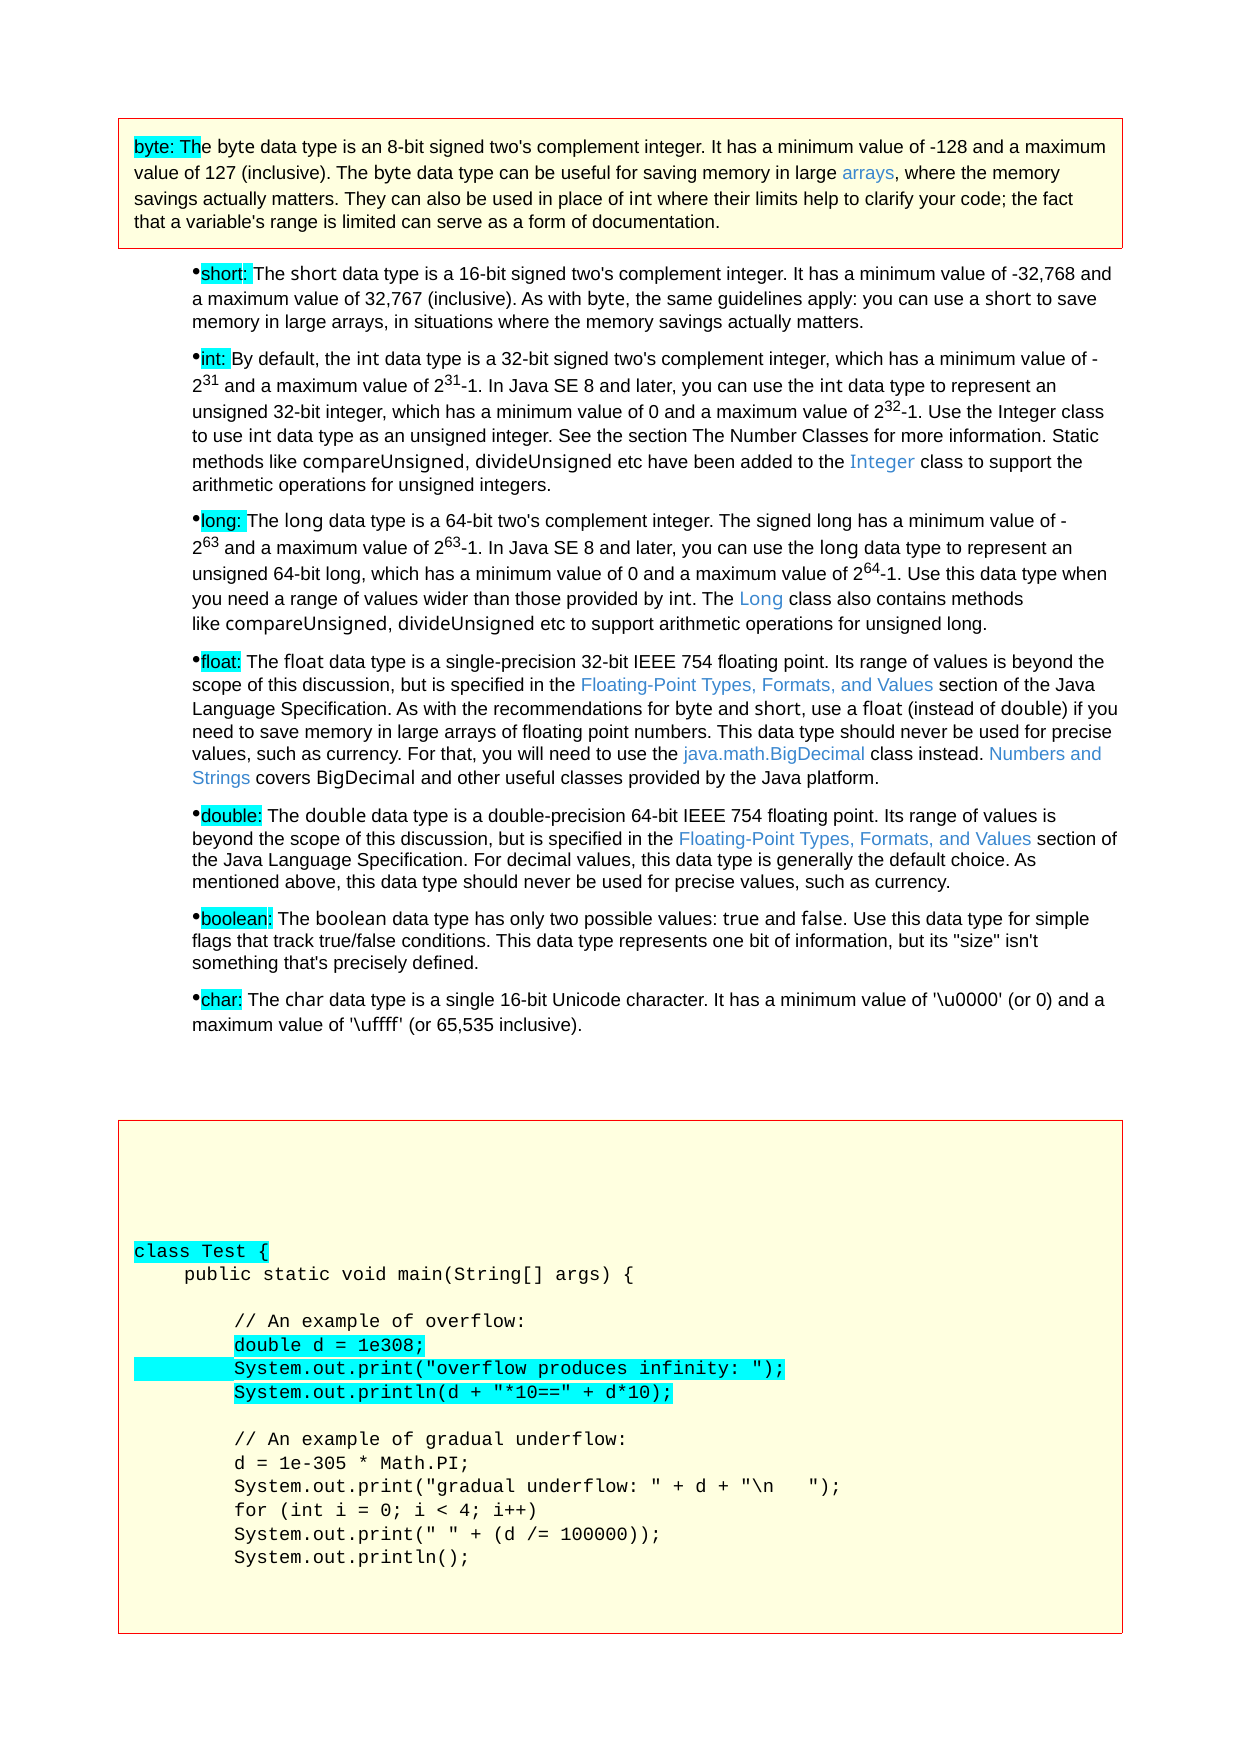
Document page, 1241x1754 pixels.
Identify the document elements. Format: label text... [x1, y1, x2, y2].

text byte: The byte data type is an 8-bit signed two's complement integer. It has a minimum value of -128 and a maximum value of 127 (inclusive). The byte data type can be useful for saving memory in large arrays, where the memory savings actually matters. They can also be used in place of int where their limits help to clarify your code; the fact that a variable's range is limited can serve as a form of documentation. [119, 119, 1122, 248]
list boolean: The boolean data type has only two possible values: true and false. Use this data type for simple flags that track true/false conditions. This data type represents one bit of information, but its "size" isn't something that's precisely defined. [118, 905, 1122, 973]
text System.out.println(); [119, 1531, 1122, 1554]
list double: The double data type is a double-precision 64-bit IEEE 754 floating point. Its range of values is beyond the scope of this discussion, but is specified in the Floating-Point Types, Formats, and Values section of the Java Language Specification. For decimal values, this data type is generally the default choice. As mentioned above, this data type should never be used for precise values, such as currency. [118, 802, 1122, 892]
list short: The short data type is a 16-bit signed two's complement integer. It has a minimum value of -32,768 and a maximum value of 32,767 (inclusive). As with byte, the same guidelines apply: you can use a short to save memory in large arrays, in situations where the memory savings actually matters. [118, 260, 1122, 333]
text System.out.print("overflow produces infinity: "); [119, 1342, 1122, 1365]
text // An example of overflow: [119, 1294, 1122, 1318]
text d = 1e-305 * Math.PI; [119, 1436, 1122, 1460]
list int: By default, the int data type is a 32-bit signed two's complement integer, which has a minimum value of -231 and a maximum value of 231-1. In Java SE 8 and later, you can use the int data type to represent an unsigned 32-bit integer, which has a minimum value of 0 and a maximum value of 232-1. Use the Integer class to use int data type as an unsigned integer. See the section The Number Classes for more information. Static methods like compareUnsigned, divideUnsigned etc have been added to the Integer class to support the arithmetic operations for unsigned integers. [118, 345, 1122, 495]
list long: The long data type is a 64-bit two's complement integer. The signed long has a minimum value of -263 and a maximum value of 263-1. In Java SE 8 and later, you can use the long data type to represent an unsigned 64-bit long, which has a minimum value of 0 and a maximum value of 264-1. Use this data type when you need a range of values wider than those provided by int. The Long class also contains methods like compareUnsigned, divideUnsigned etc to support arithmetic operations for unsigned long. [118, 508, 1122, 636]
text double d = 1e308; [119, 1318, 1122, 1342]
text System.out.println(d + "*10==" + d*10); [119, 1365, 1122, 1389]
text for (int i = 0; i < 4; i++) [119, 1483, 1122, 1507]
text System.out.print(" " + (d /= 100000)); [119, 1507, 1122, 1531]
text public static void main(String[] args) { [119, 1247, 1122, 1271]
text System.out.print("gradual underflow: " + d + "\n "); [119, 1460, 1122, 1483]
text // An example of gradual underflow: [119, 1412, 1122, 1436]
list float: The float data type is a single-precision 32-bit IEEE 754 floating point. Its range of values is beyond the scope of this discussion, but is specified in the Floating-Point Types, Formats, and Values section of the Java Language Specification. As with the recommendations for byte and short, use a float (instead of double) if you need to save memory in large arrays of floating point numbers. This data type should never be used for precise values, such as currency. For that, you will need to use the java.math.BigDecimal class instead. Numbers and Strings covers BigDecimal and other useful classes provided by the Java platform. [118, 648, 1122, 789]
list char: The char data type is a single 16-bit Unicode character. It has a minimum value of '\u0000' (or 0) and a maximum value of '\uffff' (or 65,535 inclusive). [118, 986, 1122, 1037]
text class Test { [119, 1226, 1122, 1247]
